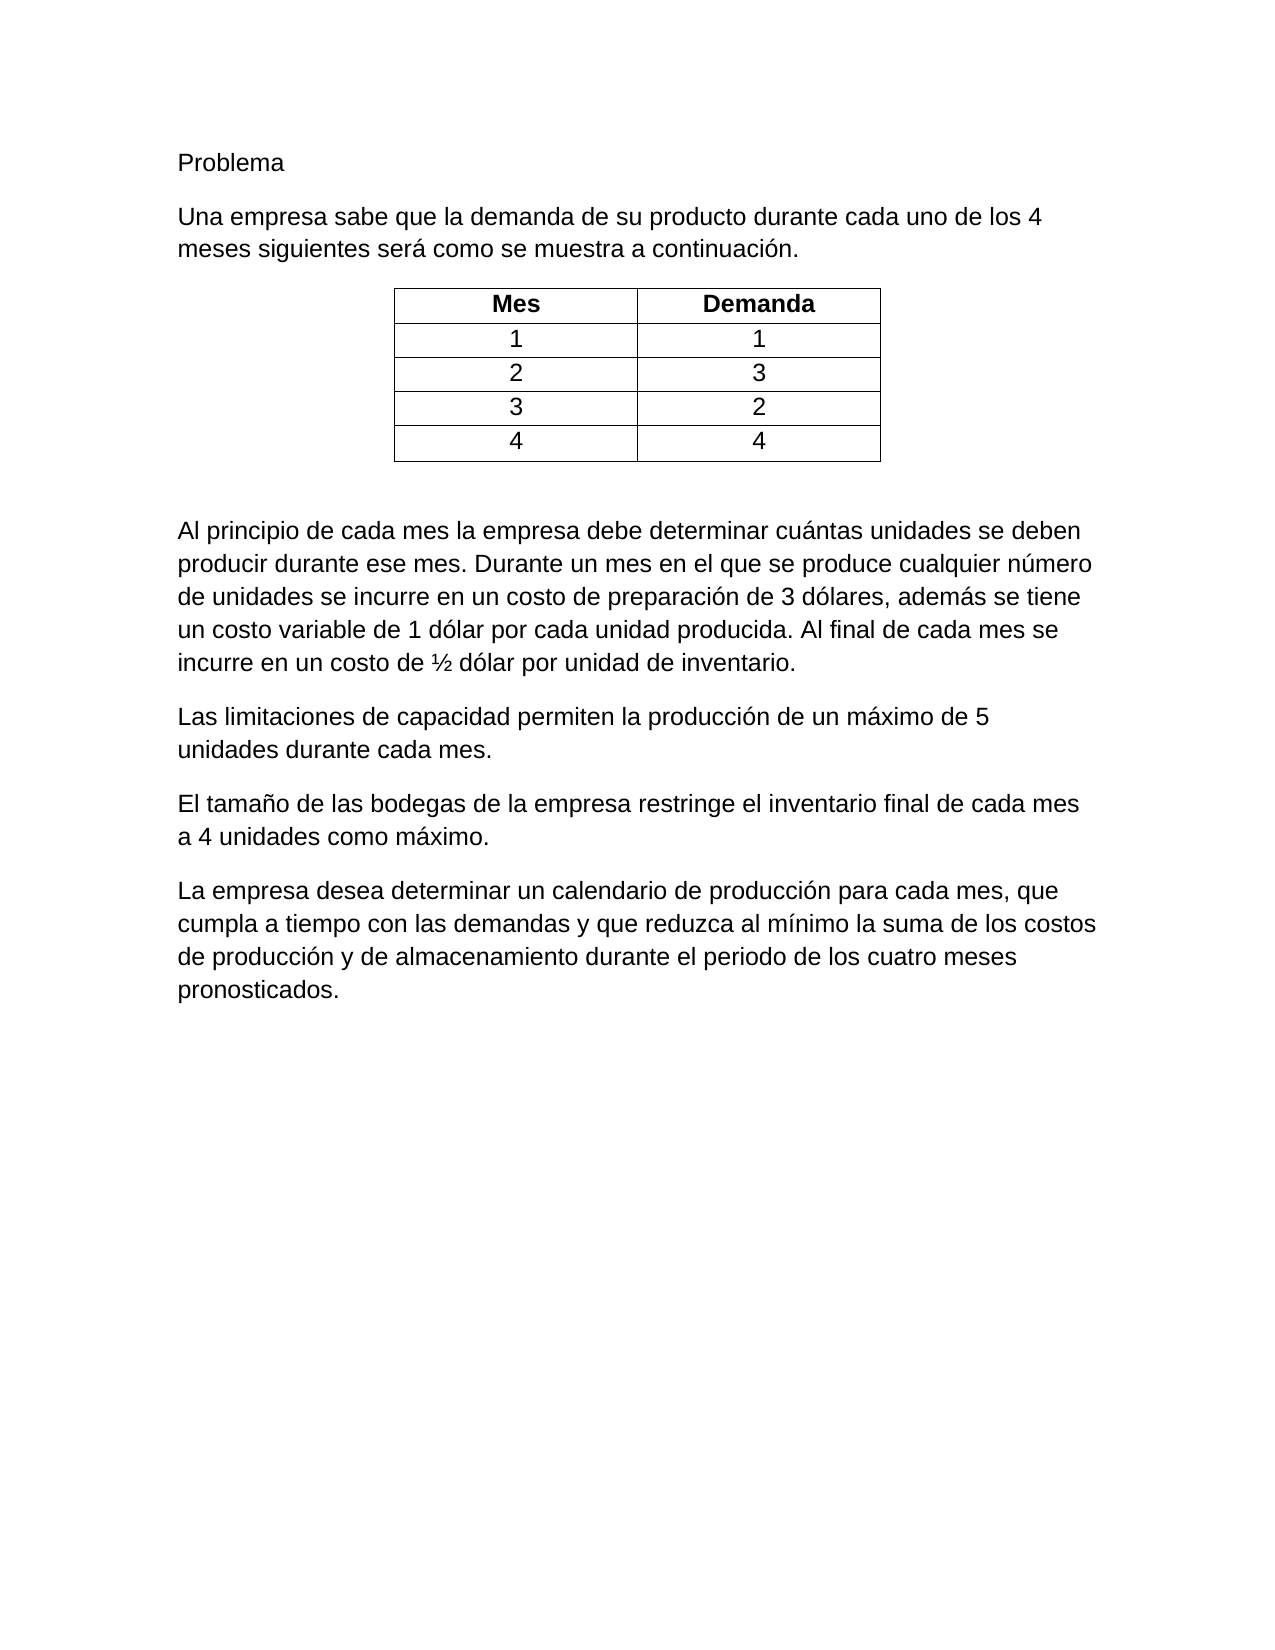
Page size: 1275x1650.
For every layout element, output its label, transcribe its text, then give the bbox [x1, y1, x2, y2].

table_cell 4 [638, 426, 880, 461]
table_cell 1 [638, 324, 880, 357]
text Una empresa sabe que la demanda de su producto durante cada uno de los 4 meses siguientes será como se muestra a continuación. [177, 201, 1098, 263]
table_header Mes [395, 289, 637, 322]
table_cell 2 [638, 392, 880, 425]
text La empresa desea determinar un calendario de producción para cada mes, que cumpla a tiempo con las demandas y que reduzca al mínimo la suma de los costos de producción y de almacenamiento durante el periodo de los cuatro meses pronosticados. [177, 876, 1098, 1003]
table_cell 3 [395, 392, 637, 425]
table_cell 3 [638, 358, 880, 391]
table_cell 1 [395, 324, 637, 357]
text Problema [177, 148, 1098, 176]
table_cell 4 [395, 426, 637, 461]
table_header Demanda [638, 289, 880, 322]
text Las limitaciones de capacidad permiten la producción de un máximo de 5 unidades durante cada mes. [177, 702, 1098, 764]
table_cell 2 [395, 358, 637, 391]
text El tamaño de las bodegas de la empresa restringe el inventario final de cada mes a 4 unidades como máximo. [177, 789, 1098, 851]
text Al principio de cada mes la empresa debe determinar cuántas unidades se deben producir durante ese mes. Durante un mes en el que se produce cualquier número de unidades se incurre en un costo de preparación de 3 dólares, además se tiene un costo variable de 1 dólar por cada unidad producida. Al final de cada mes se incurre en un costo de ½ dólar por unidad de inventario. [177, 516, 1098, 677]
